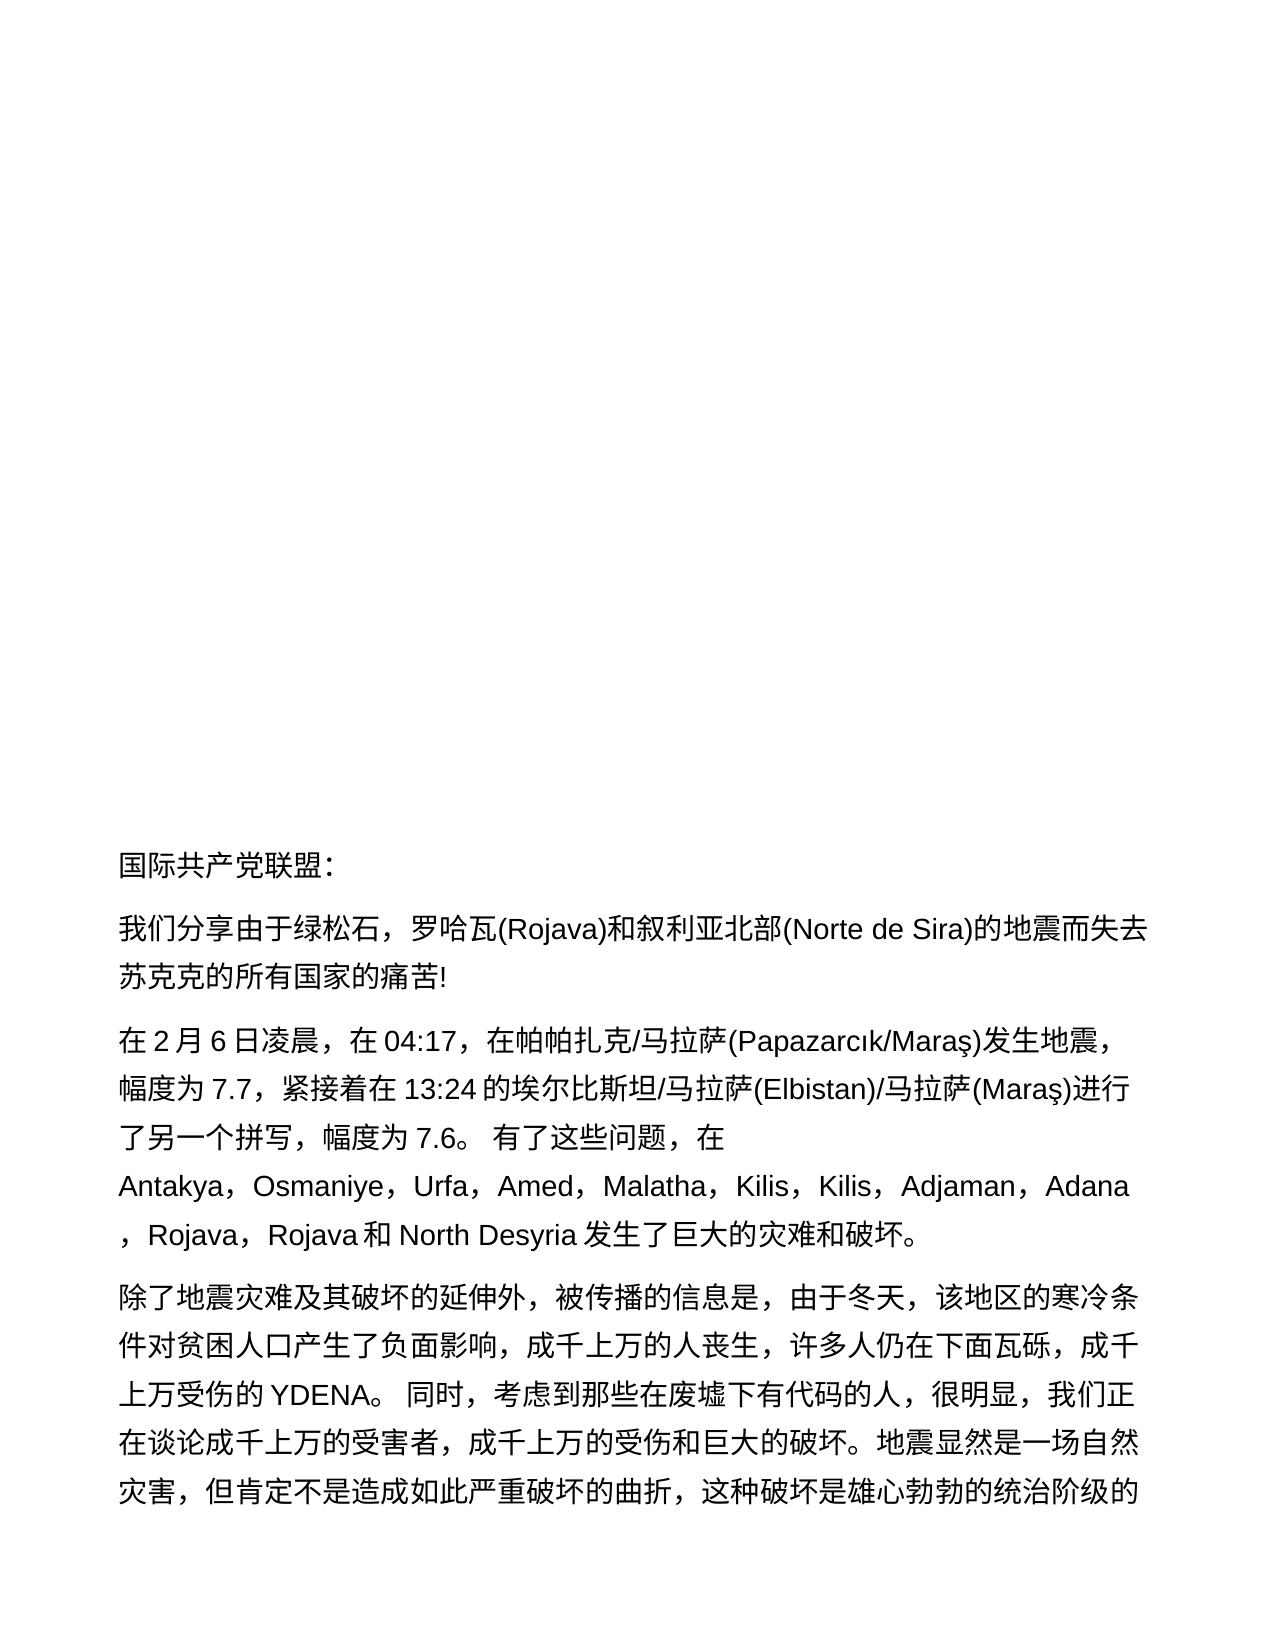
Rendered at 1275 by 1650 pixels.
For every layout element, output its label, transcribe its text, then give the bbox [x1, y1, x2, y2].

text 除了地震灾难及其破坏的延伸外，被传播的信息是，由于冬天，该地区的寒冷条件对贫困人口产生了负面影响，成千上万的人丧生，许多人仍在下面瓦砾，成千上万受伤的YDENA。 同时，考虑到那些在废墟下有代码的人，很明显，我们正在谈论成千上万的受害者，成千上万的受伤和巨大的破坏。地震显然是一场自然灾害，但肯定不是造成如此严重破坏的曲折，这种破坏是雄心勃勃的统治阶级的 [118, 1274, 1157, 1511]
text 在2月6日凌晨，在04:17，在帕帕扎克/马拉萨(Papazarcık/Maraş)发生地震，幅度为7.7，紧接着在13:24的埃尔比斯坦/马拉萨(Elbistan)/马拉萨(Maraş)进行了另一个拼写，幅度为7.6。 有了这些问题，在Antakya，Osmaniye，Urfa，Amed，Malatha，Kilis，Kilis，Adjaman，Adana，Rojava，Rojava和North Desyria发生了巨大的灾难和破坏。 [118, 1017, 1157, 1254]
text 国际共产党联盟： [118, 118, 1157, 885]
text 我们分享由于绿松石，罗哈瓦(Rojava)和叙利亚北部(Norte de Sira)的地震而失去苏克克的所有国家的痛苦! [118, 906, 1157, 996]
